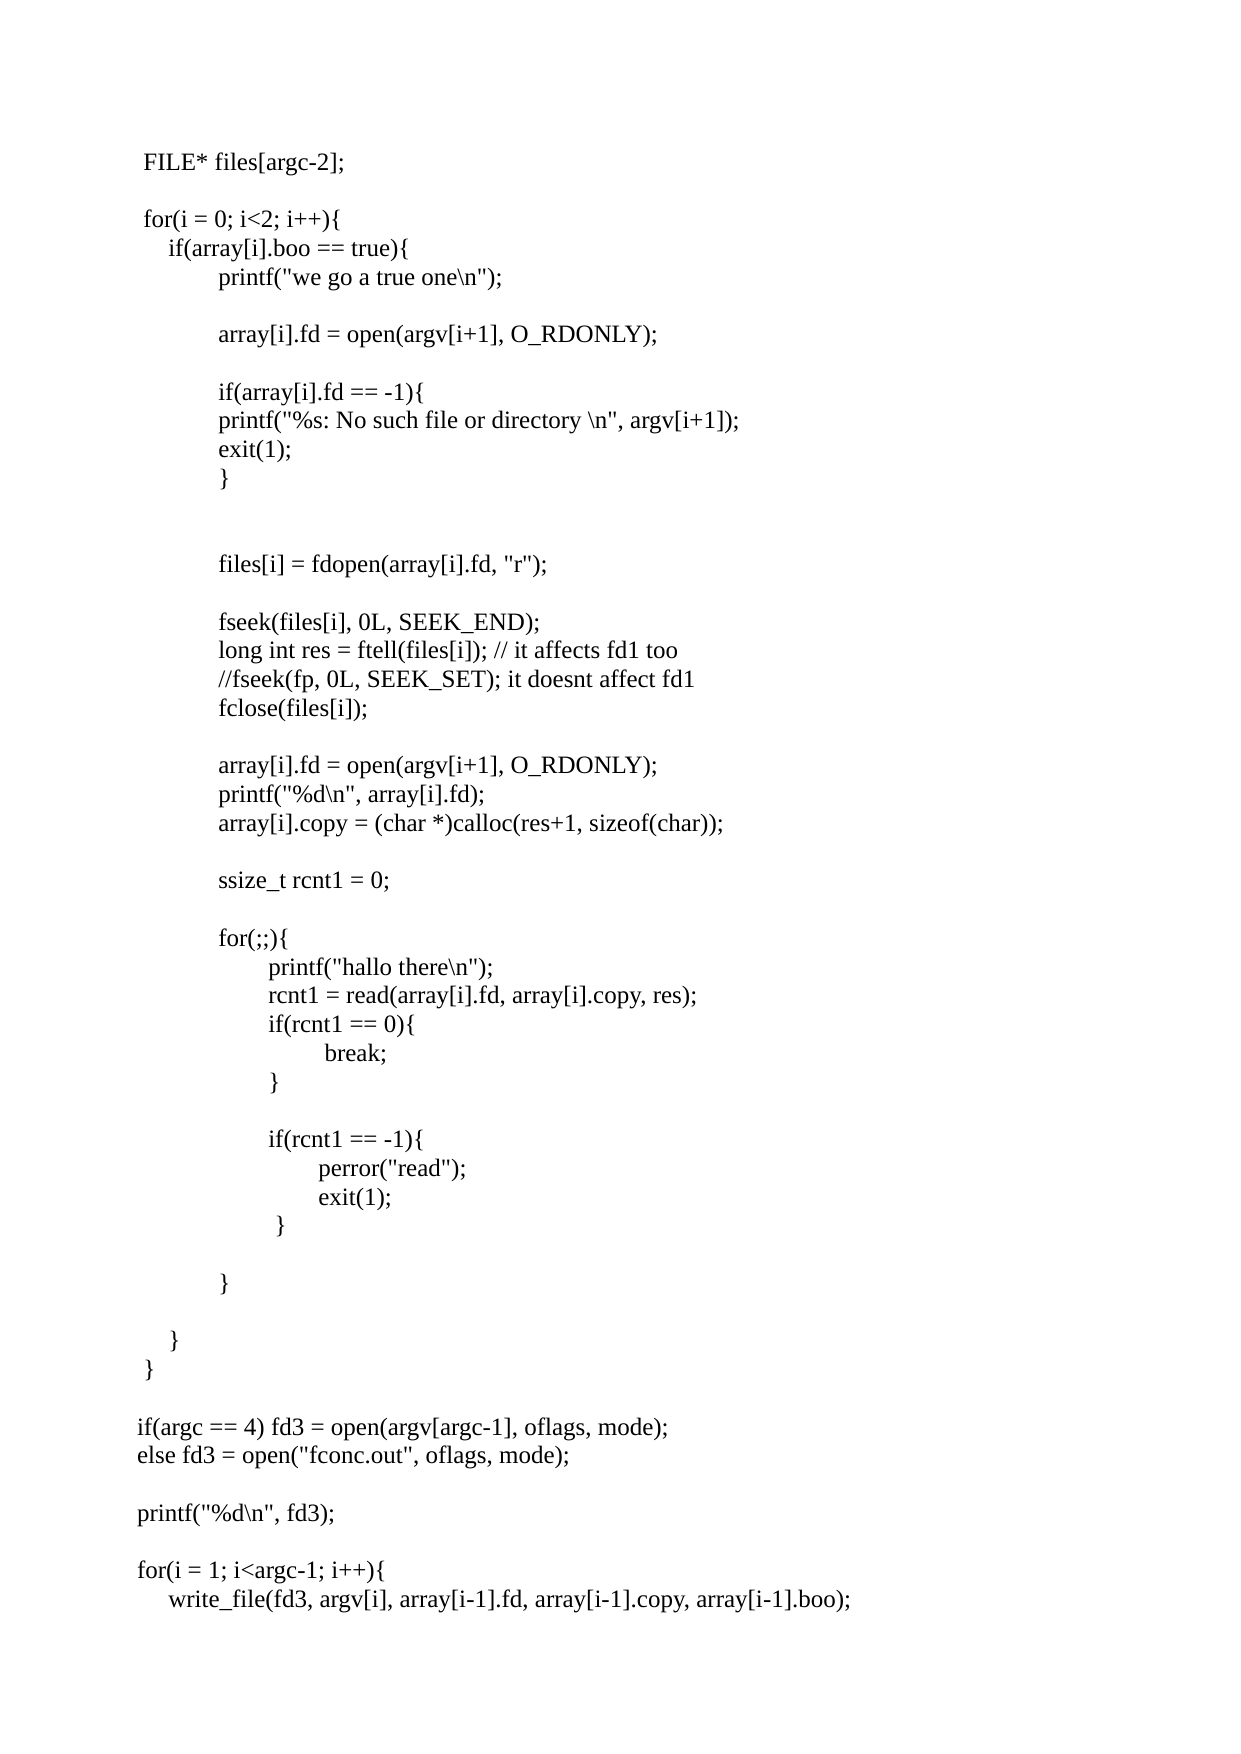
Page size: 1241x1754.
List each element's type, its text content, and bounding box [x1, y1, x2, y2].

text ssize_t rcnt1 = 0; [118, 866, 1122, 894]
text } [118, 1268, 1122, 1297]
text exit(1); [118, 1182, 1122, 1211]
text long int res = ftell(files[i]); // it affects fd1 too [118, 636, 1122, 664]
text else fd3 = open("fconc.out", oflags, mode); [118, 1441, 1122, 1469]
text fseek(files[i], 0L, SEEK_END); [118, 607, 1122, 636]
text } [118, 463, 1122, 492]
text if(array[i].fd == -1){ [118, 377, 1122, 406]
text for(;;){ [118, 923, 1122, 952]
text } [118, 1067, 1122, 1096]
text write_file(fd3, argv[i], array[i-1].fd, array[i-1].copy, array[i-1].boo); [118, 1584, 1122, 1613]
text array[i].fd = open(argv[i+1], O_RDONLY); [118, 751, 1122, 779]
text array[i].fd = open(argv[i+1], O_RDONLY); [118, 319, 1122, 348]
text fclose(files[i]); [118, 693, 1122, 722]
text } [118, 1326, 1122, 1354]
text FILE* files[argc-2]; [118, 147, 1122, 176]
text if(rcnt1 == 0){ [118, 1009, 1122, 1038]
text printf("%d\n", fd3); [118, 1498, 1122, 1527]
text printf("hallo there\n"); [118, 952, 1122, 981]
text } [118, 1354, 1122, 1383]
text exit(1); [118, 434, 1122, 463]
text //fseek(fp, 0L, SEEK_SET); it doesnt affect fd1 [118, 664, 1122, 693]
text if(argc == 4) fd3 = open(argv[argc-1], oflags, mode); [118, 1412, 1122, 1441]
text files[i] = fdopen(array[i].fd, "r"); [118, 549, 1122, 578]
text array[i].copy = (char *)calloc(res+1, sizeof(char)); [118, 808, 1122, 837]
text break; [118, 1038, 1122, 1067]
text perror("read"); [118, 1153, 1122, 1182]
text rcnt1 = read(array[i].fd, array[i].copy, res); [118, 981, 1122, 1009]
text printf("%s: No such file or directory \n", argv[i+1]); [118, 406, 1122, 434]
text for(i = 0; i<2; i++){ [118, 204, 1122, 233]
text if(rcnt1 == -1){ [118, 1124, 1122, 1153]
text printf("we go a true one\n"); [118, 262, 1122, 291]
text for(i = 1; i<argc-1; i++){ [118, 1556, 1122, 1584]
text printf("%d\n", array[i].fd); [118, 779, 1122, 808]
text if(array[i].boo == true){ [118, 233, 1122, 262]
text } [118, 1211, 1122, 1239]
